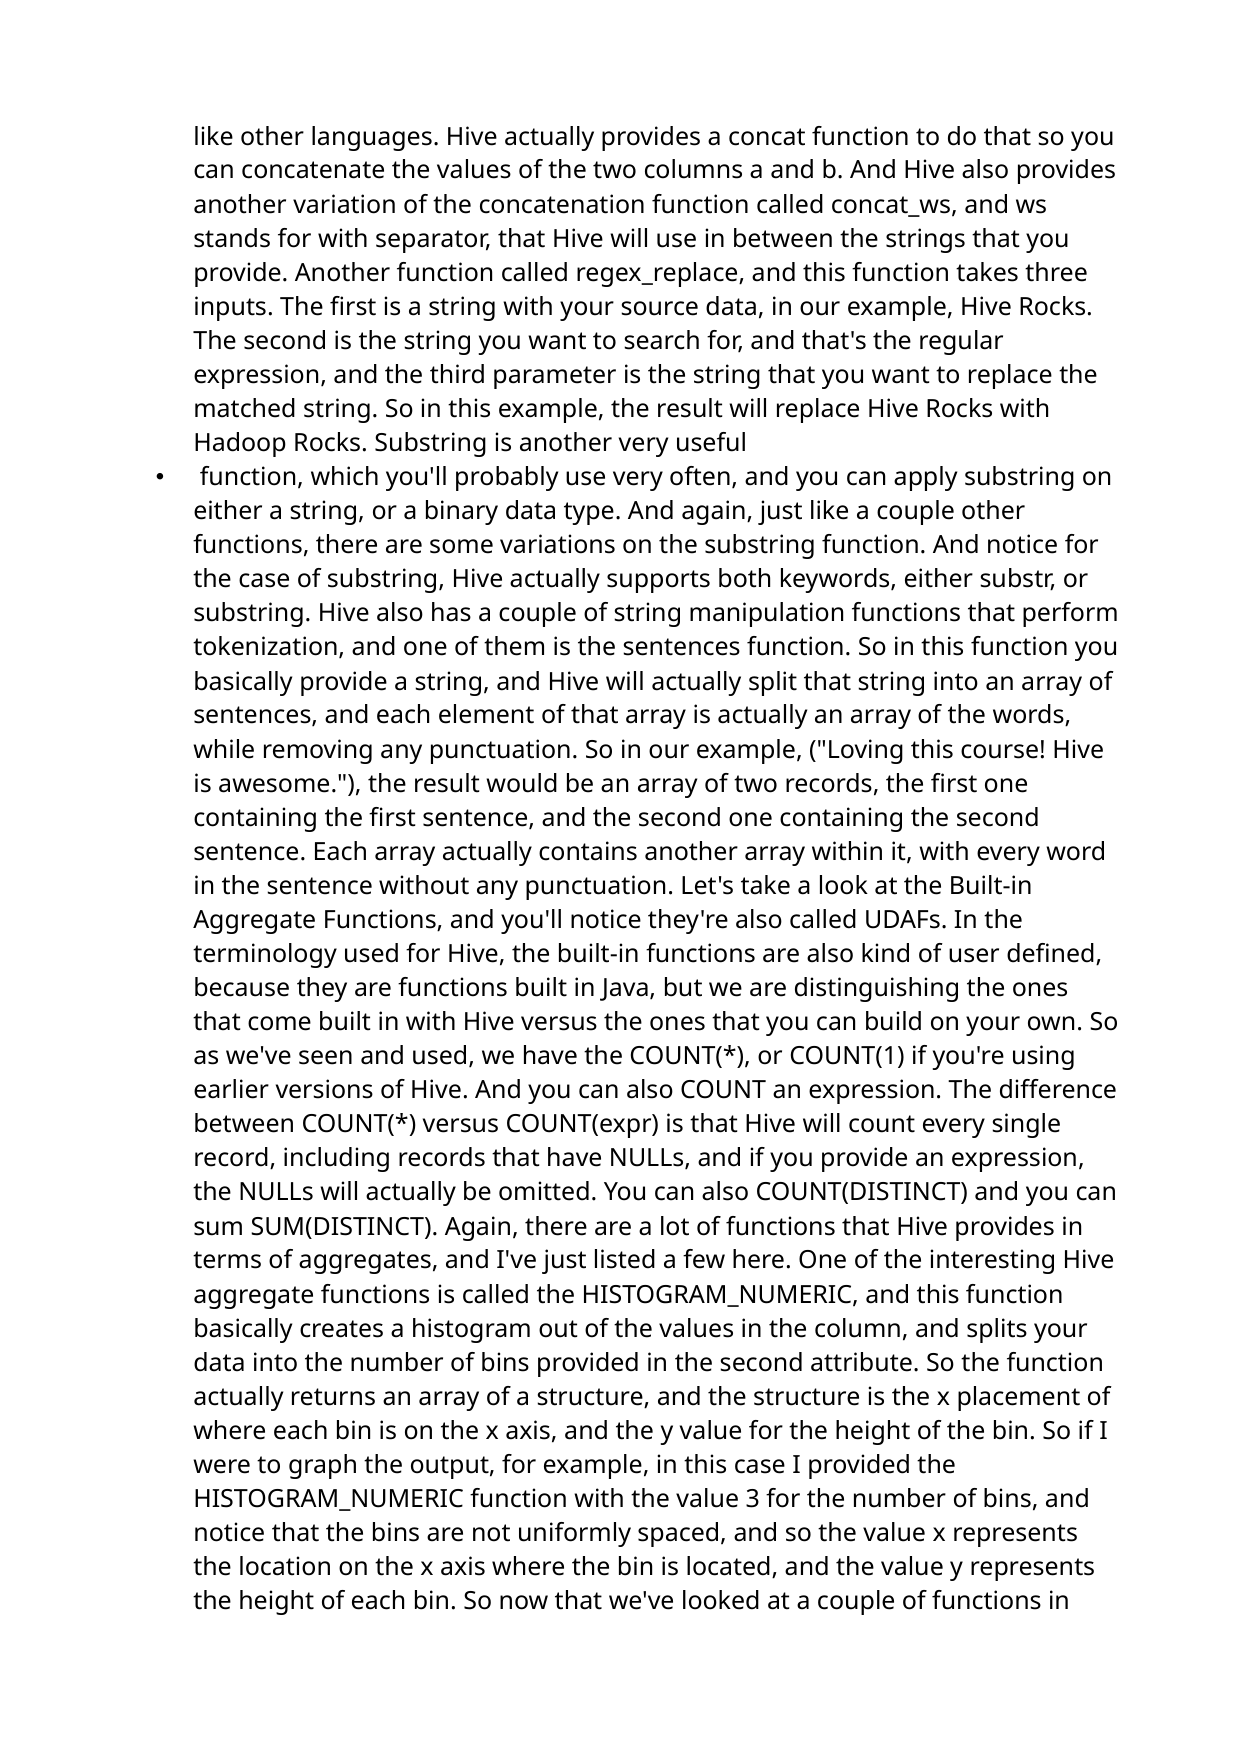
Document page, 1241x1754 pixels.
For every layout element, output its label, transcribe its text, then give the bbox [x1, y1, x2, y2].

list function, which you'll probably use very often, and you can apply substring on either a string, or a binary data type. And again, just like a couple other functions, there are some variations on the substring function. And notice for the case of substring, Hive actually supports both keywords, either substr, or substring. Hive also has a couple of string manipulation functions that perform tokenization, and one of them is the sentences function. So in this function you basically provide a string, and Hive will actually split that string into an array of sentences, and each element of that array is actually an array of the words, while removing any punctuation. So in our example, ("Loving this course! Hive is awesome."), the result would be an array of two records, the first one containing the first sentence, and the second one containing the second sentence. Each array actually contains another array within it, with every word in the sentence without any punctuation. Let's take a look at the Built-in Aggregate Functions, and you'll notice they're also called UDAFs. In the terminology used for Hive, the built-in functions are also kind of user defined, because they are functions built in Java, but we are distinguishing the ones that come built in with Hive versus the ones that you can build on your own. So as we've seen and used, we have the COUNT(*), or COUNT(1) if you're using earlier versions of Hive. And you can also COUNT an expression. The difference between COUNT(*) versus COUNT(expr) is that Hive will count every single record, including records that have NULLs, and if you provide an expression, the NULLs will actually be omitted. You can also COUNT(DISTINCT) and you can sum SUM(DISTINCT). Again, there are a lot of functions that Hive provides in terms of aggregates, and I've just listed a few here. One of the interesting Hive aggregate functions is called the HISTOGRAM_NUMERIC, and this function basically creates a histogram out of the values in the column, and splits your data into the number of bins provided in the second attribute. So the function actually returns an array of a structure, and the structure is the x placement of where each bin is on the x axis, and the y value for the height of the bin. So if I were to graph the output, for example, in this case I provided the HISTOGRAM_NUMERIC function with the value 3 for the number of bins, and notice that the bins are not uniformly spaced, and so the value x represents the location on the x axis where the bin is located, and the value y represents the height of each bin. So now that we've looked at a couple of functions in [156, 459, 1122, 1617]
list like other languages. Hive actually provides a concat function to do that so you can concatenate the values of the two columns a and b. And Hive also provides another variation of the concatenation function called concat_ws, and ws stands for with separator, that Hive will use in between the strings that you provide. Another function called regex_replace, and this function takes three inputs. The first is a string with your source data, in our example, Hive Rocks. The second is the string you want to search for, and that's the regular expression, and the third parameter is the string that you want to replace the matched string. So in this example, the result will replace Hive Rocks with Hadoop Rocks. Substring is another very useful [156, 118, 1122, 459]
